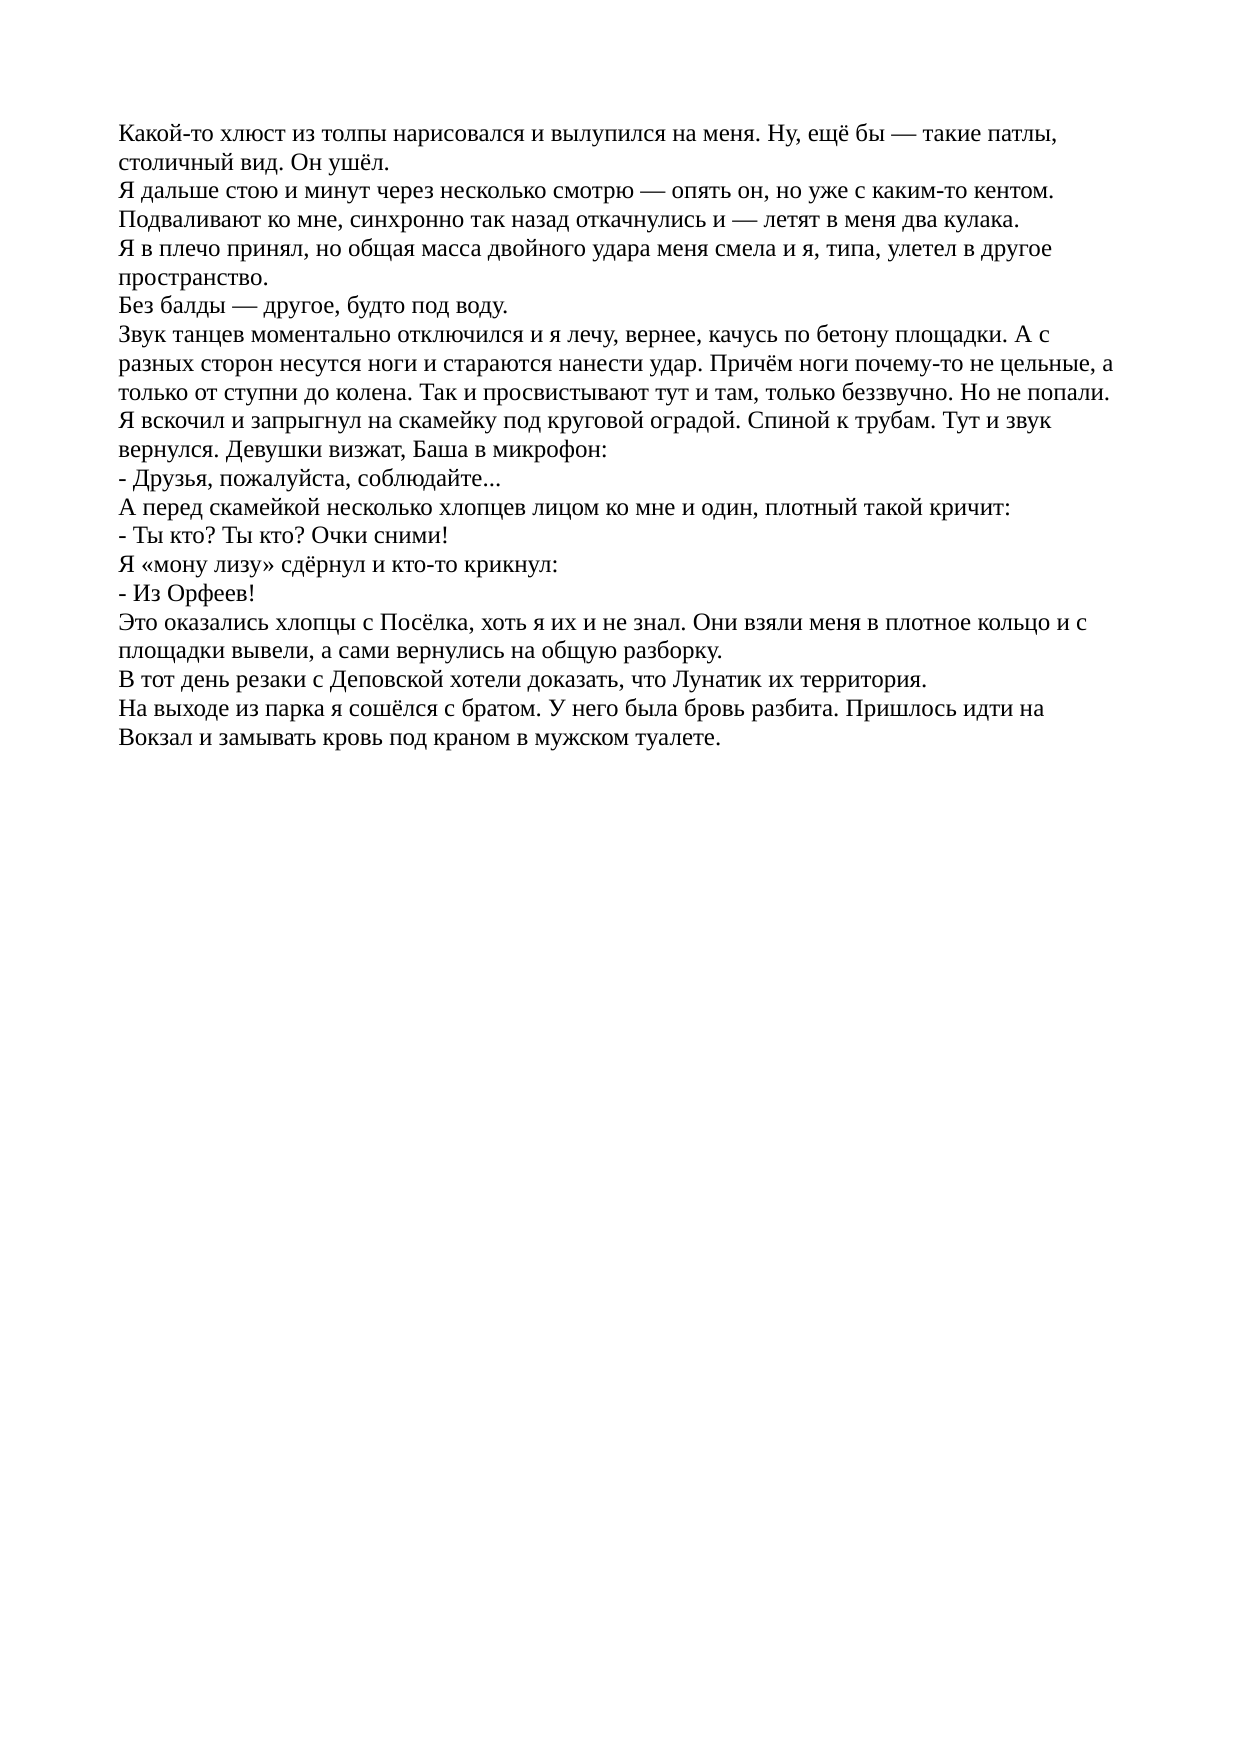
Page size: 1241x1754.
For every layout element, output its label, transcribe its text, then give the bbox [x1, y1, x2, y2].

text На выходе из парка я сошёлся с братом. У него была бровь разбита. Пришлось идти на Вокзал и замывать кровь под краном в мужском туалете. [118, 693, 1122, 751]
text Я дальше стою и минут через несколько смотрю — опять он, но уже с каким-то кентом. Подваливают ко мне, синхронно так назад откачнулись и — летят в меня два кулака. [118, 176, 1122, 233]
text А перед скамейкой несколько хлопцев лицом ко мне и один, плотный такой кричит: [118, 492, 1122, 521]
text Я «мону лизу» сдёрнул и кто-то крикнул: [118, 549, 1122, 578]
text - Из Орфеев! [118, 578, 1122, 607]
text Без балды — другое, будто под воду. [118, 291, 1122, 319]
text Я в плечо принял, но общая масса двойного удара меня смела и я, типа, улетел в другое пространство. [118, 233, 1122, 291]
text - Друзья, пожалуйста, соблюдайте... [118, 463, 1122, 492]
text Я вскочил и запрыгнул на скамейку под круговой оградой. Спиной к трубам. Тут и звук вернулся. Девушки визжат, Баша в микрофон: [118, 406, 1122, 463]
text - Ты кто? Ты кто? Очки сними! [118, 521, 1122, 549]
text Это оказались хлопцы с Посёлка, хоть я их и не знал. Они взяли меня в плотное кольцо и с площадки вывели, а сами вернулись на общую разборку. [118, 607, 1122, 664]
text В тот день резаки с Деповской хотели доказать, что Лунатик их территория. [118, 664, 1122, 693]
text Какой-то хлюст из толпы нарисовался и вылупился на меня. Ну, ещё бы — такие патлы, столичный вид. Он ушёл. [118, 118, 1122, 176]
text Звук танцев моментально отключился и я лечу, вернее, качусь по бетону площадки. А с разных сторон несутся ноги и стараются нанести удар. Причём ноги почему-то не цельные, а только от ступни до колена. Так и просвистывают тут и там, только беззвучно. Но не попали. [118, 319, 1122, 406]
